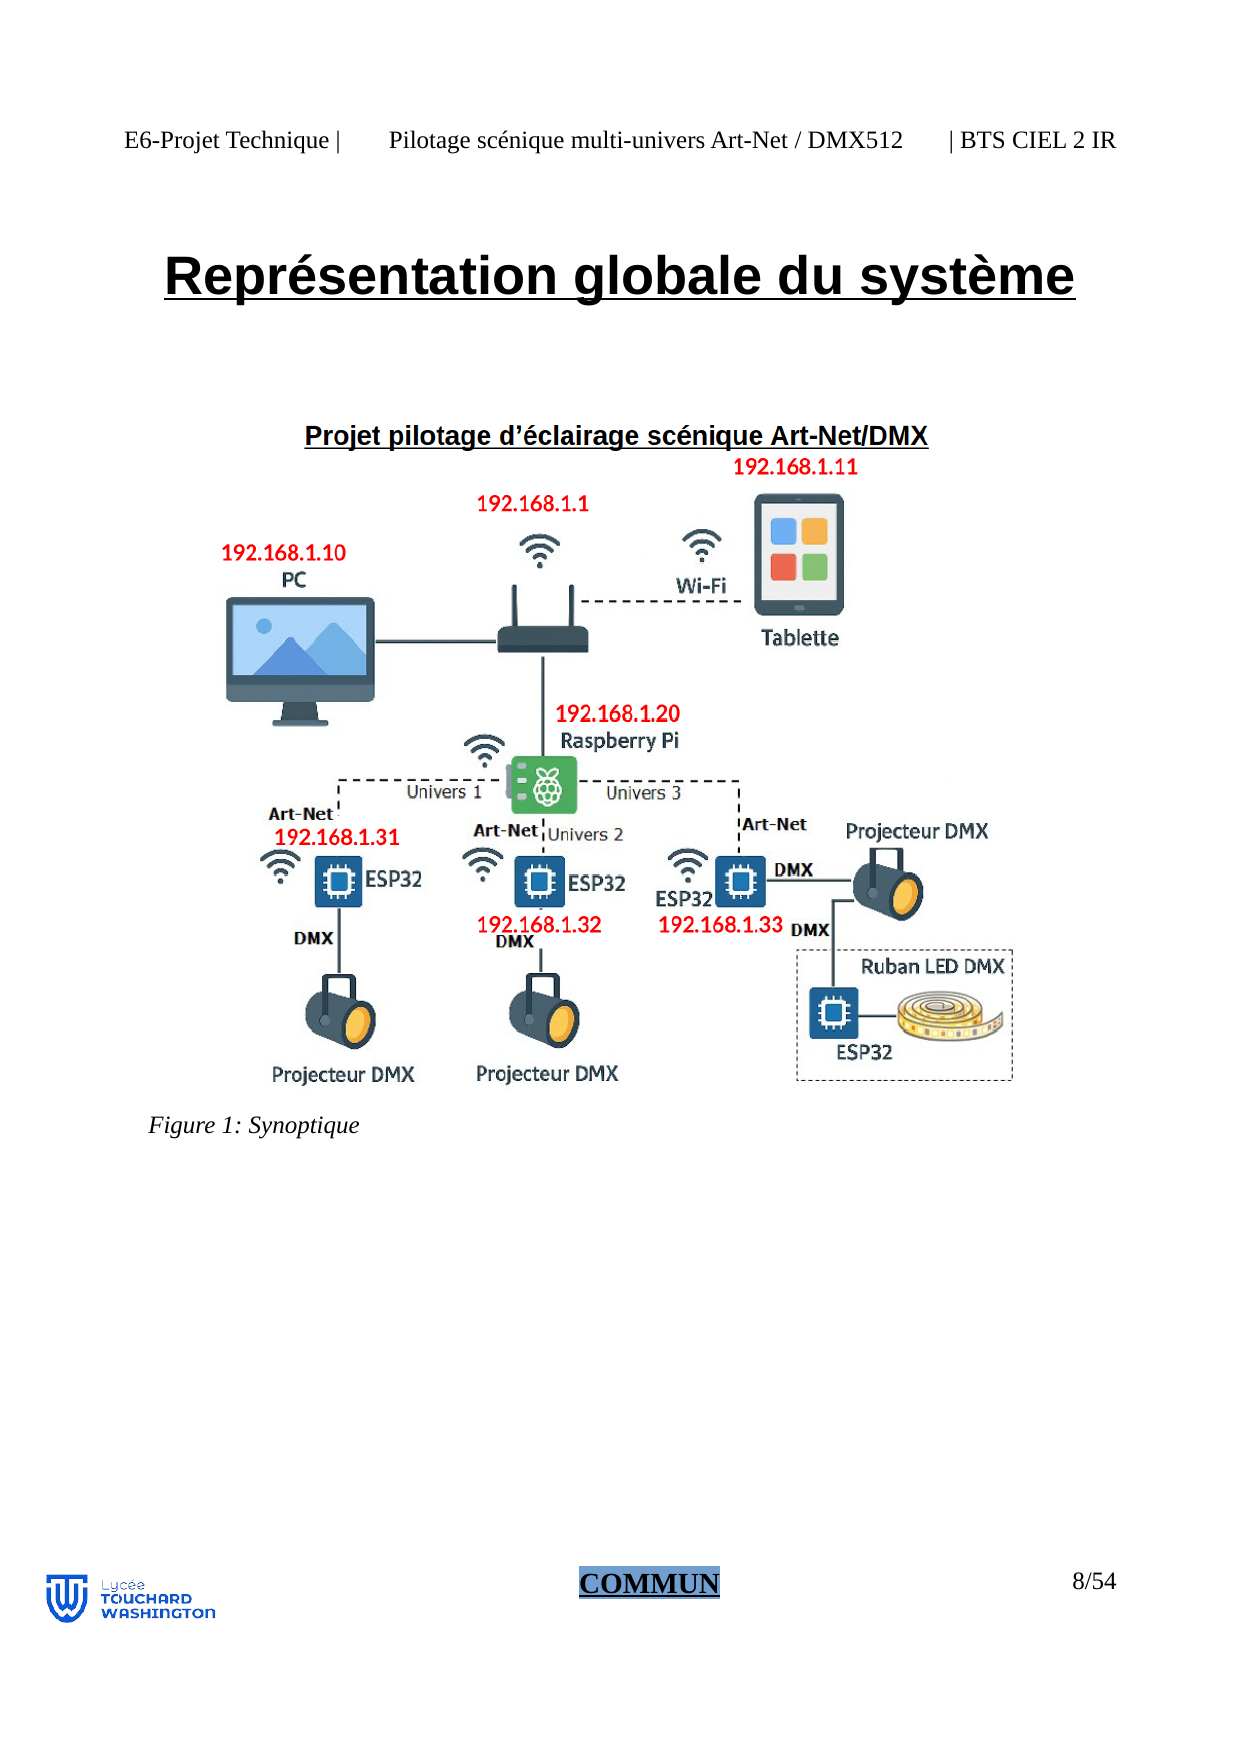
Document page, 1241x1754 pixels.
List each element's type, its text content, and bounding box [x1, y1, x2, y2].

text Figure 1: Synoptique [148, 1110, 1050, 1138]
picture [6, 1537, 256, 1661]
picture [119, 1560, 256, 1606]
picture [148, 407, 1050, 1110]
subtitle [148, 395, 1050, 407]
subtitle Représentation globale du système [118, 244, 1122, 306]
